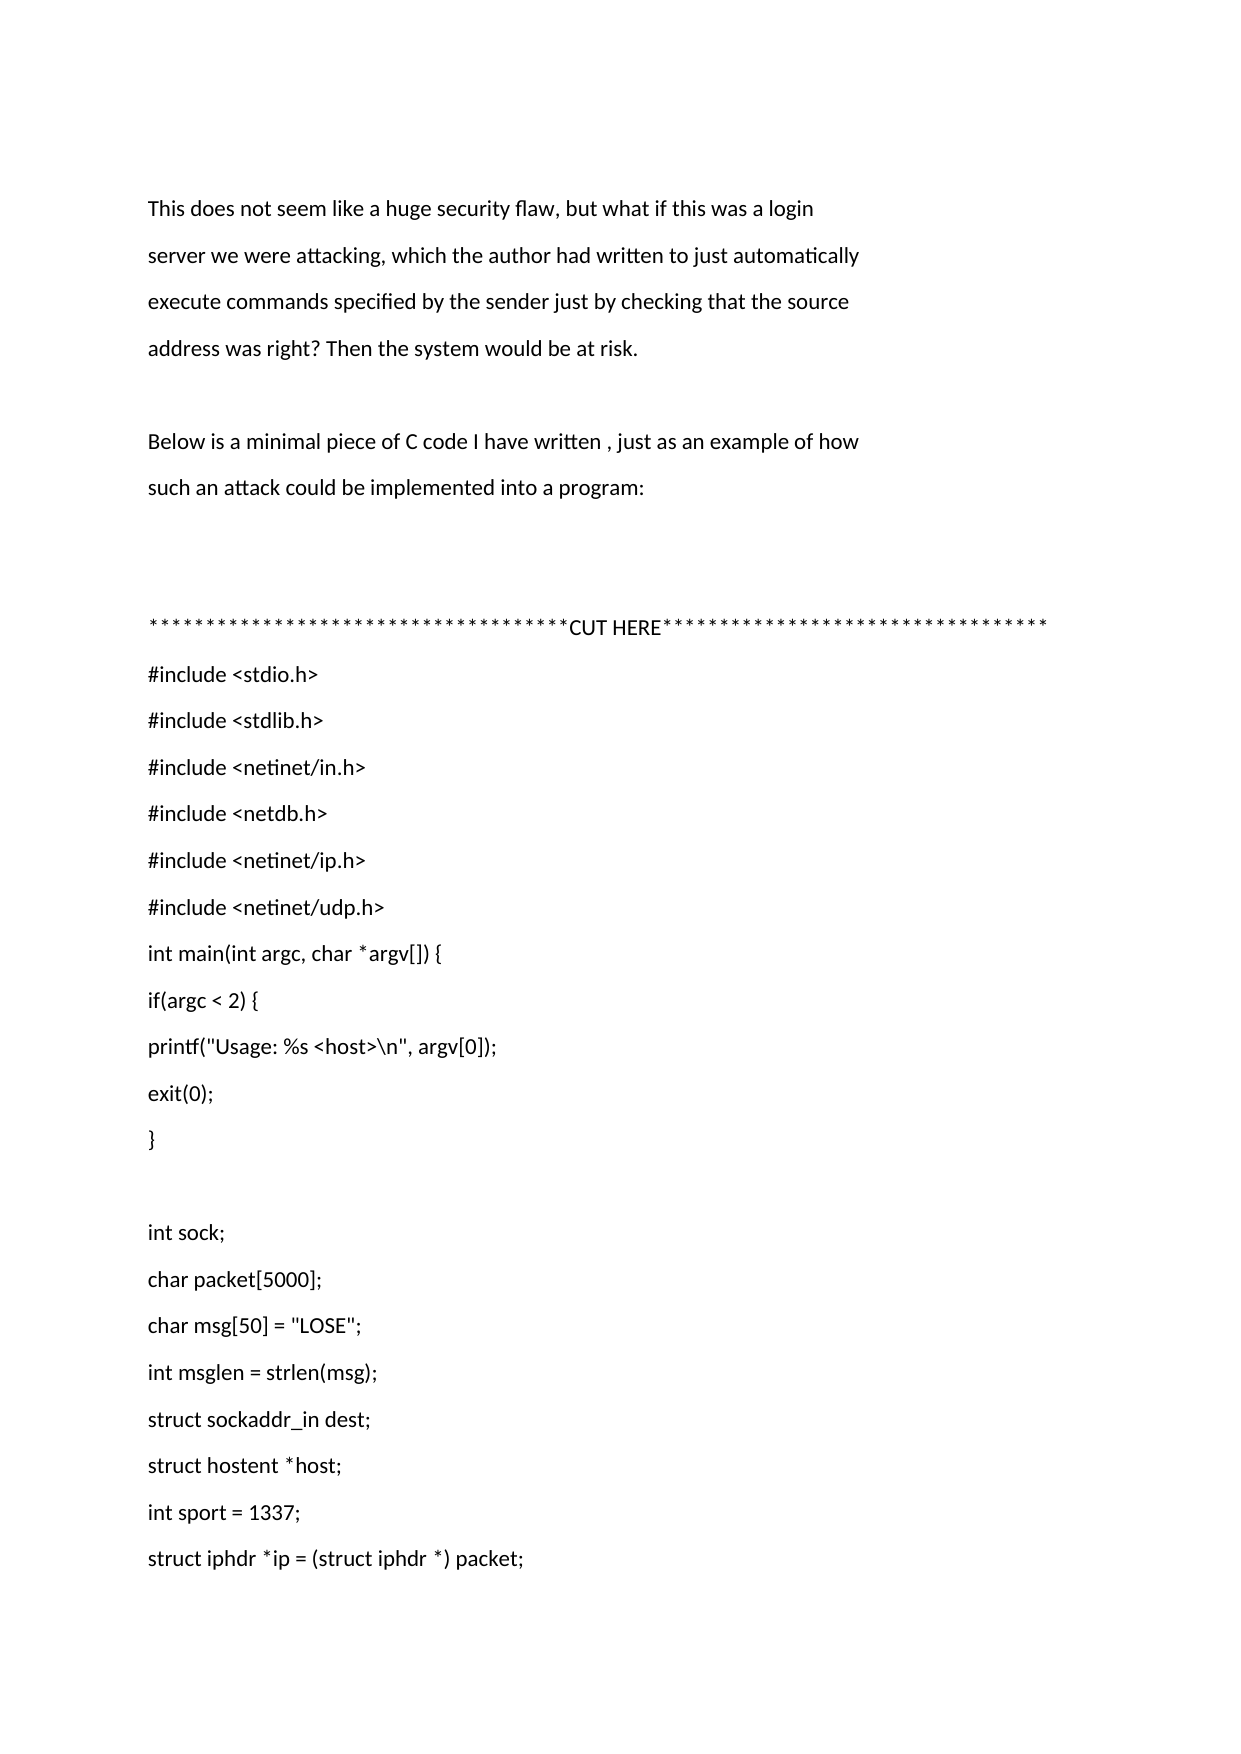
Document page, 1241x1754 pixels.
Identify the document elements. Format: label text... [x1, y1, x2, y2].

text struct hostent *host; [148, 1451, 1093, 1479]
text int msglen = strlen(msg); [148, 1358, 1093, 1386]
text address was right? Then the system would be at risk. [148, 334, 1093, 362]
text } [148, 1125, 1093, 1153]
text such an attack could be implemented into a program: [148, 473, 1093, 502]
text char packet[5000]; [148, 1265, 1093, 1293]
text execute commands specified by the sender just by checking that the source [148, 287, 1093, 315]
text *************************************CUT HERE********************************** [148, 613, 1093, 641]
text #include <netinet/udp.h> [148, 893, 1093, 921]
text This does not seem like a huge security flaw, but what if this was a login [148, 194, 1093, 222]
text int sock; [148, 1218, 1093, 1247]
text struct iphdr *ip = (struct iphdr *) packet; [148, 1544, 1093, 1572]
text if(argc < 2) { [148, 986, 1093, 1014]
text int sport = 1337; [148, 1498, 1093, 1526]
text #include <stdlib.h> [148, 706, 1093, 734]
text server we were attacking, which the author had written to just automatically [148, 241, 1093, 269]
text #include <netinet/in.h> [148, 753, 1093, 781]
text struct sockaddr_in dest; [148, 1405, 1093, 1433]
text Below is a minimal piece of C code I have written , just as an example of how [148, 427, 1093, 455]
text #include <netinet/ip.h> [148, 846, 1093, 874]
text exit(0); [148, 1079, 1093, 1107]
text int main(int argc, char *argv[]) { [148, 939, 1093, 967]
text char msg[50] = "LOSE"; [148, 1312, 1093, 1340]
text #include <netdb.h> [148, 799, 1093, 827]
text #include <stdio.h> [148, 660, 1093, 688]
text printf("Usage: %s <host>\n", argv[0]); [148, 1032, 1093, 1060]
